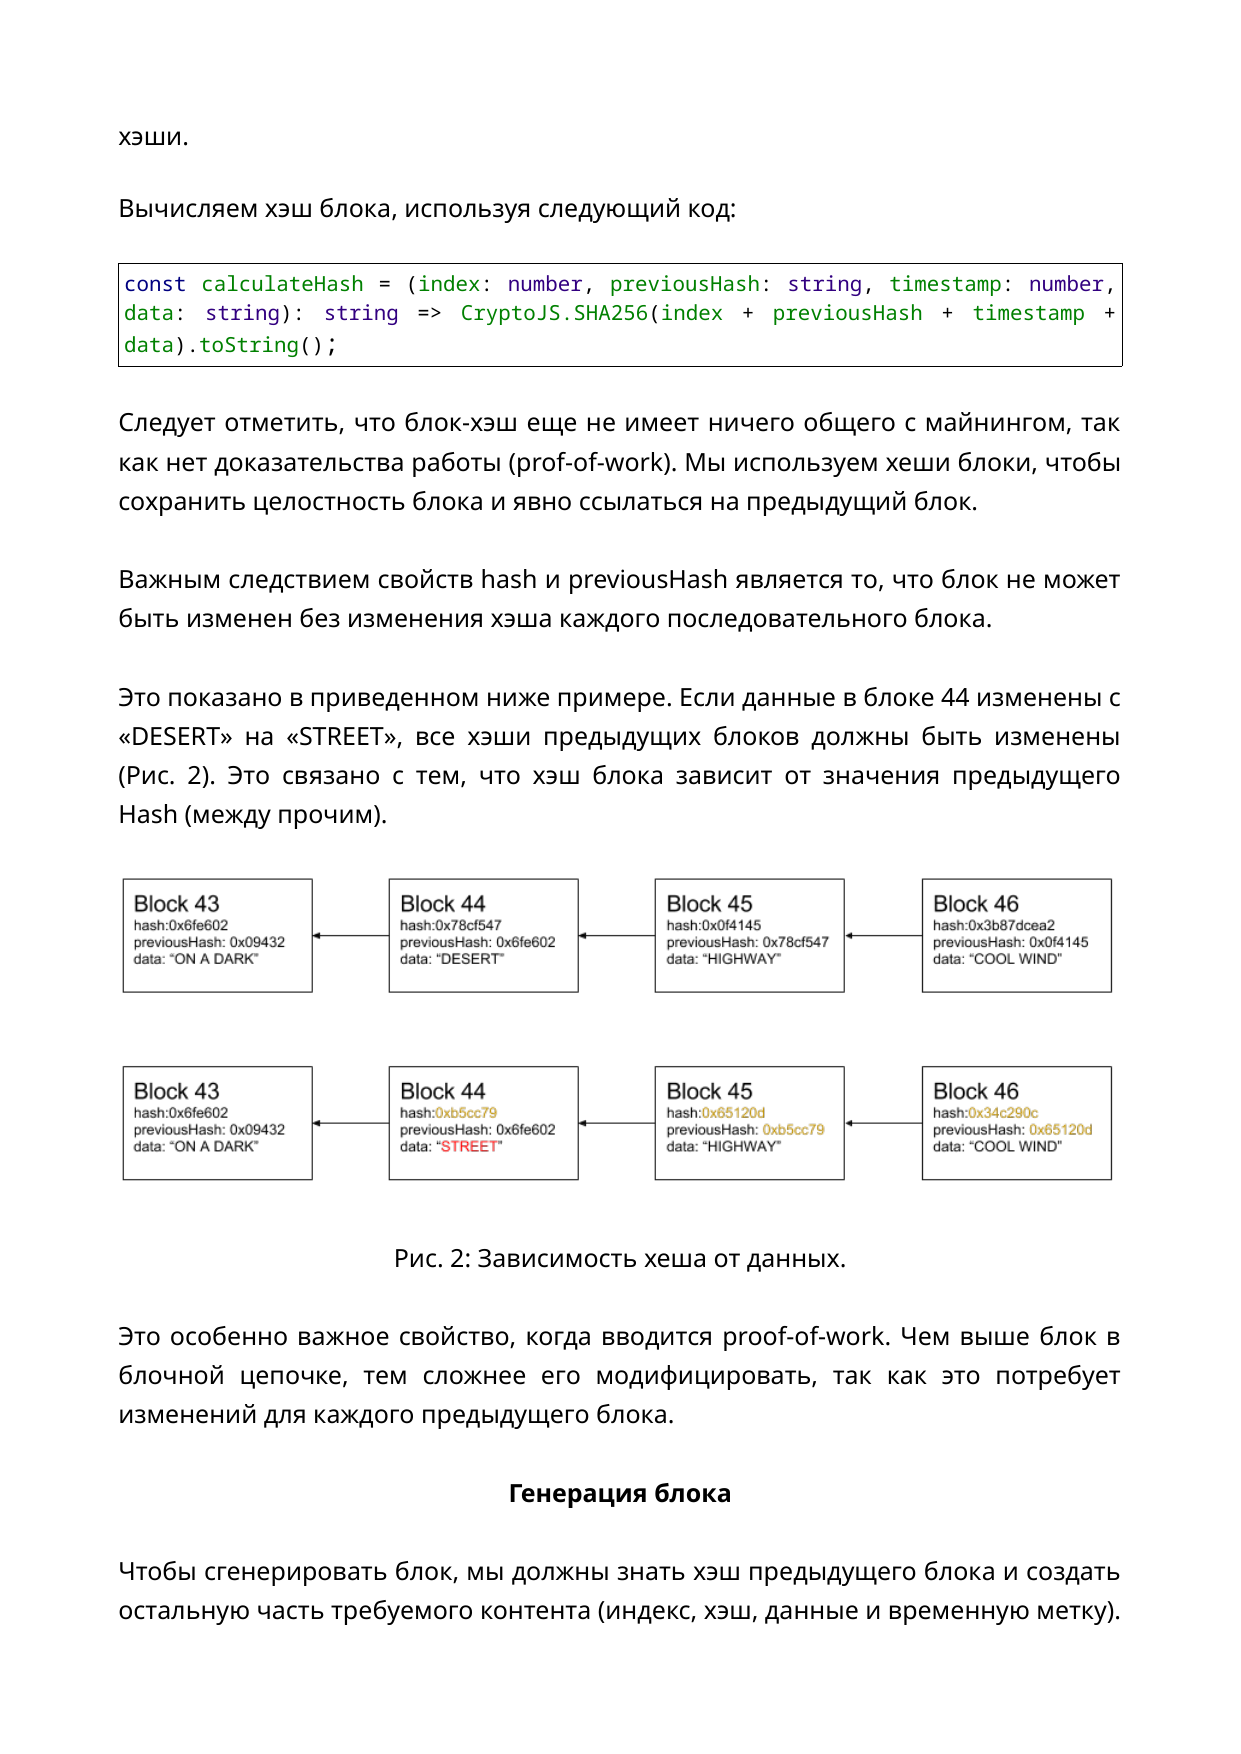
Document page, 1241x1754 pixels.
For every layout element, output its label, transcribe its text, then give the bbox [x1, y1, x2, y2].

text Чтобы сгенерировать блок, мы должны знать хэш предыдущего блока и создать остальную часть требуемого контента (индекс, хэш, данные и временную метку). [118, 1554, 1122, 1627]
text Важным следствием свойств hash и previousHash является то, что блок не может быть изменен без изменения хэша каждого последовательного блока. [118, 562, 1122, 635]
table_header const calculateHash = (index: number, previousHash: string, timestamp: number, data: string): string => CryptoJS.SHA256(index + previousHash + timestamp + data).toString(); [119, 264, 1122, 366]
text хэши. [118, 118, 1122, 152]
text Генерация блока [118, 1475, 1122, 1509]
text Рис. 2: Зависимость хеша от данных. [118, 1240, 1122, 1274]
text Вычисляем хэш блока, используя следующий код: [118, 191, 1122, 225]
text Это показано в приведенном ниже примере. Если данные в блоке 44 изменены с «DESERT» на «STREET», все хэши предыдущих блоков должны быть изменены (Рис. 2). Это связано с тем, что хэш блока зависит от значения предыдущего Hash (между прочим). [118, 679, 1122, 831]
text Это особенно важное свойство, когда вводится proof-of-work. Чем выше блок в блочной цепочке, тем сложнее его модифицировать, так как это потребует изменений для каждого предыдущего блока. [118, 1319, 1122, 1431]
picture [118, 875, 1123, 1196]
text Следует отметить, что блок-хэш еще не имеет ничего общего с майнингом, так как нет доказательства работы (prof-of-work). Мы используем хеши блоки, чтобы сохранить целостность блока и явно ссылаться на предыдущий блок. [118, 405, 1122, 517]
